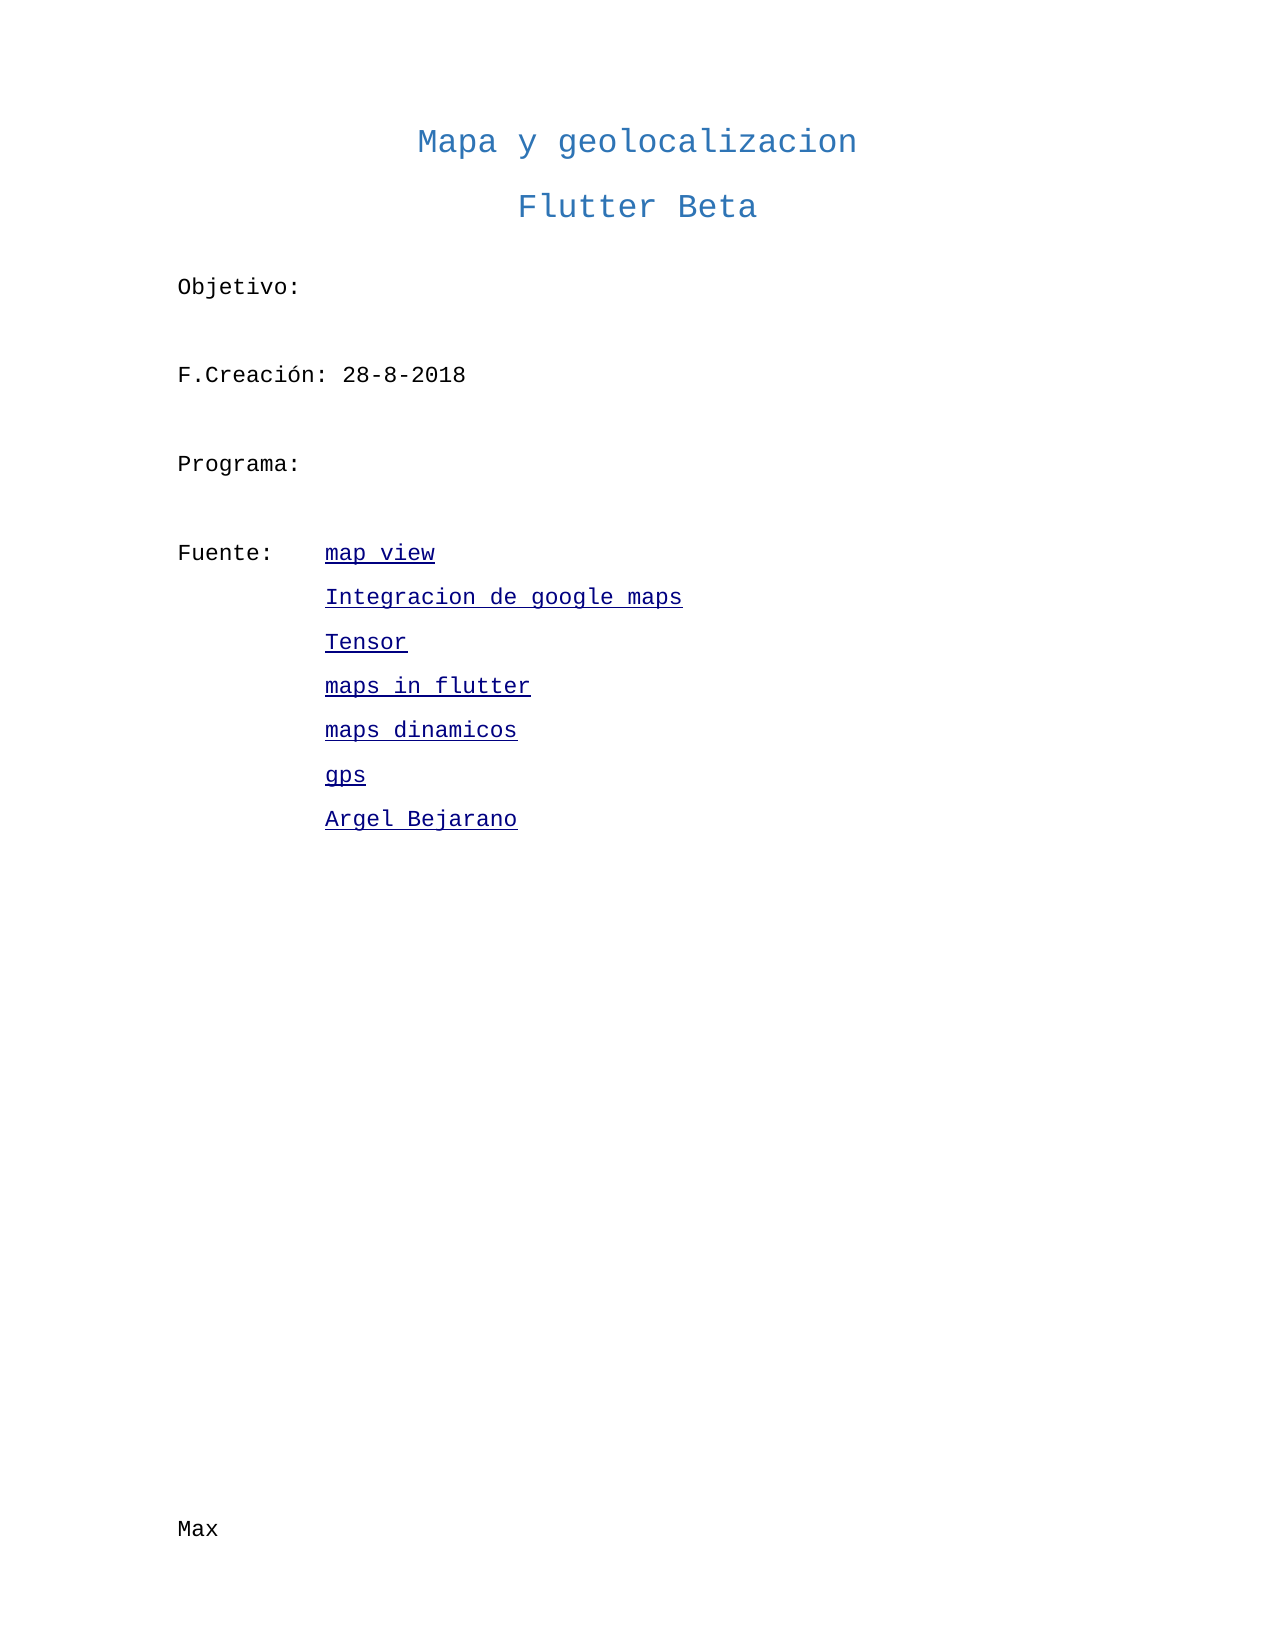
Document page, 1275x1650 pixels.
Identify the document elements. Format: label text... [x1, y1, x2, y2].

subtitle Mapa y geolocalizacion [177, 125, 1098, 163]
text Argel Bejarano [177, 807, 1098, 833]
text Objetivo: [177, 275, 1098, 301]
text F.Creación: 28-8-2018 [177, 364, 1098, 390]
text Fuente: map view [177, 541, 1098, 567]
text maps dinamicos [177, 719, 1098, 745]
text Integracion de google maps [177, 586, 1098, 612]
text Max [177, 1517, 1098, 1543]
text Tensor [177, 630, 1098, 656]
text maps in flutter [177, 674, 1098, 700]
text Programa: [177, 452, 1098, 478]
text gps [177, 763, 1098, 789]
subtitle Flutter Beta [177, 190, 1098, 228]
